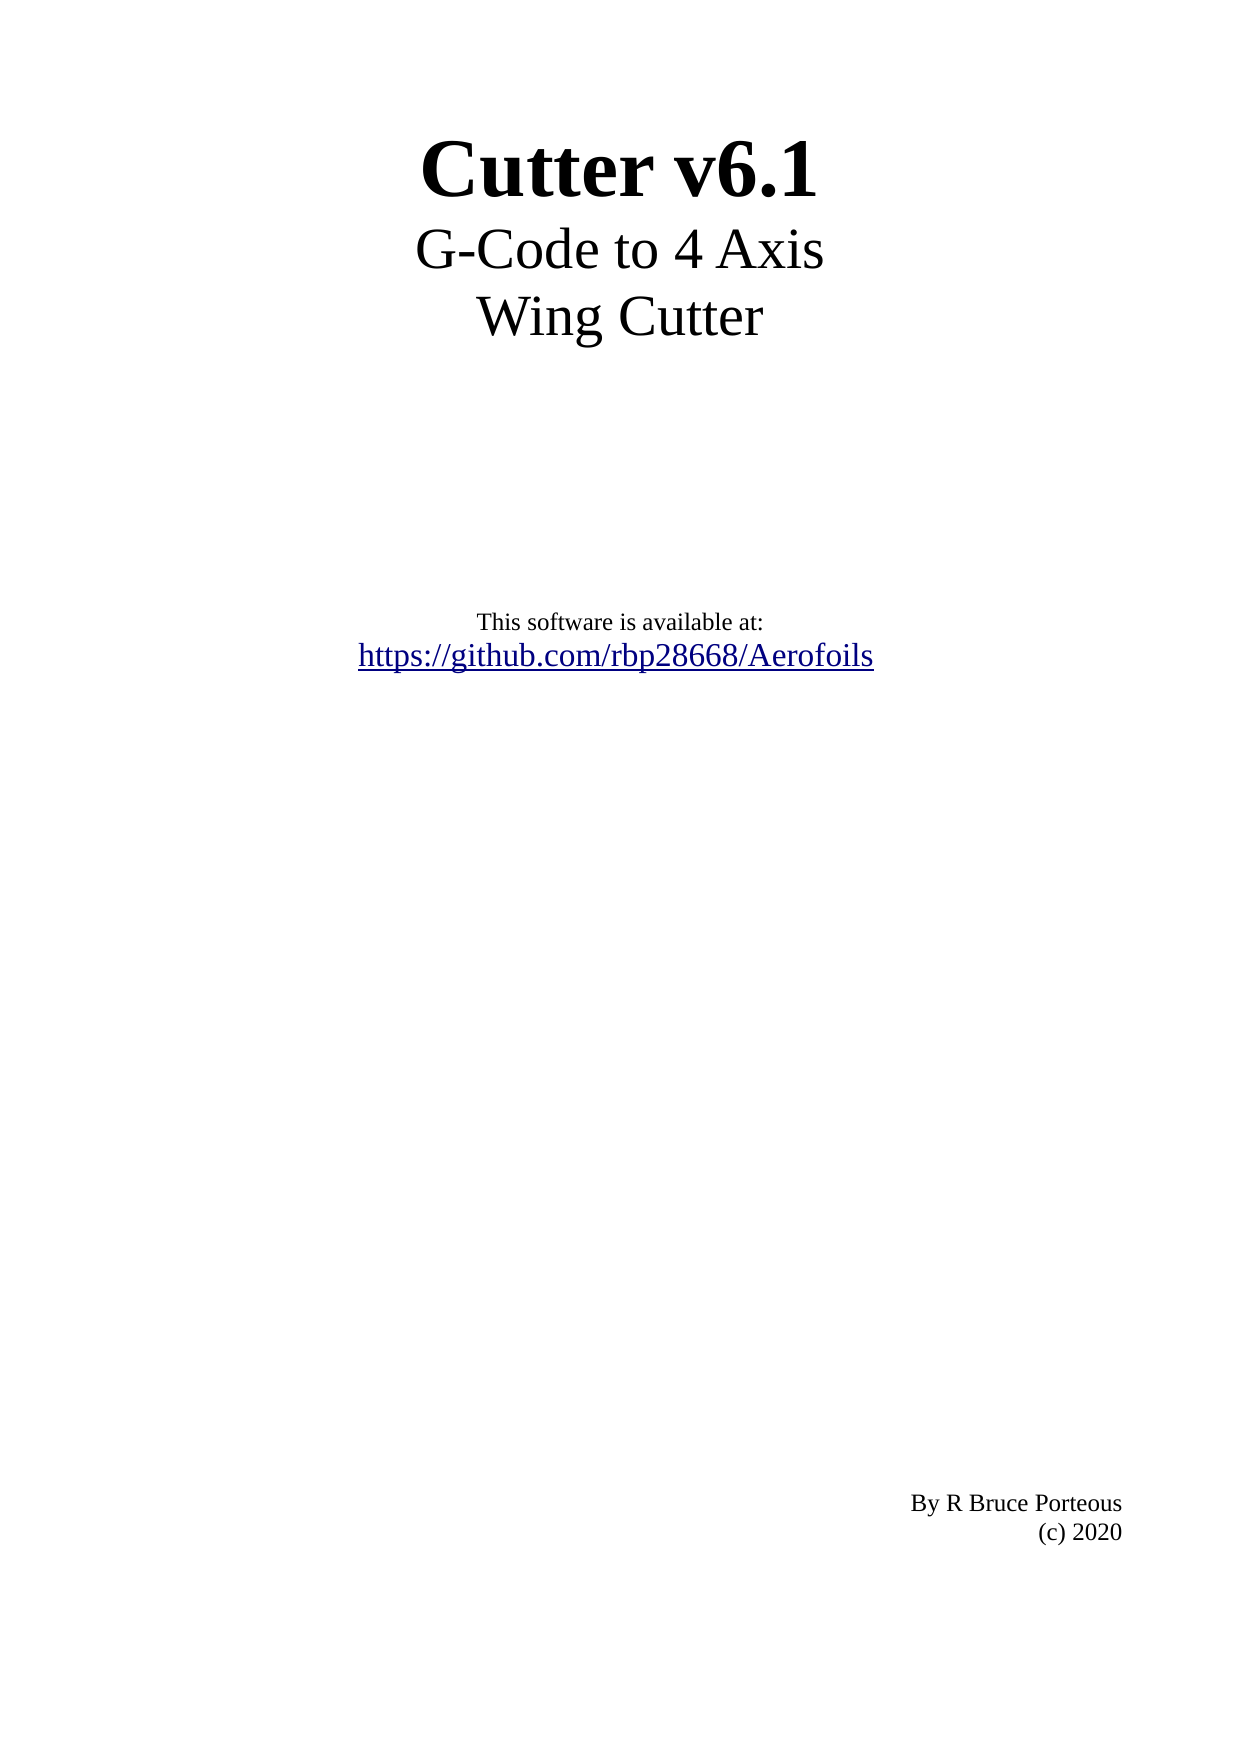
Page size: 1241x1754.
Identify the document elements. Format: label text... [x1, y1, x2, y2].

text This software is available at: [118, 607, 1122, 636]
text Wing Cutter [118, 281, 1122, 348]
text (c) 2020 [118, 1517, 1122, 1546]
text G-Code to 4 Axis [118, 214, 1122, 281]
text By R Bruce Porteous [118, 1488, 1122, 1517]
text https://github.com/rbp28668/Aerofoils [118, 636, 1122, 674]
text Cutter v6.1 [118, 118, 1122, 214]
